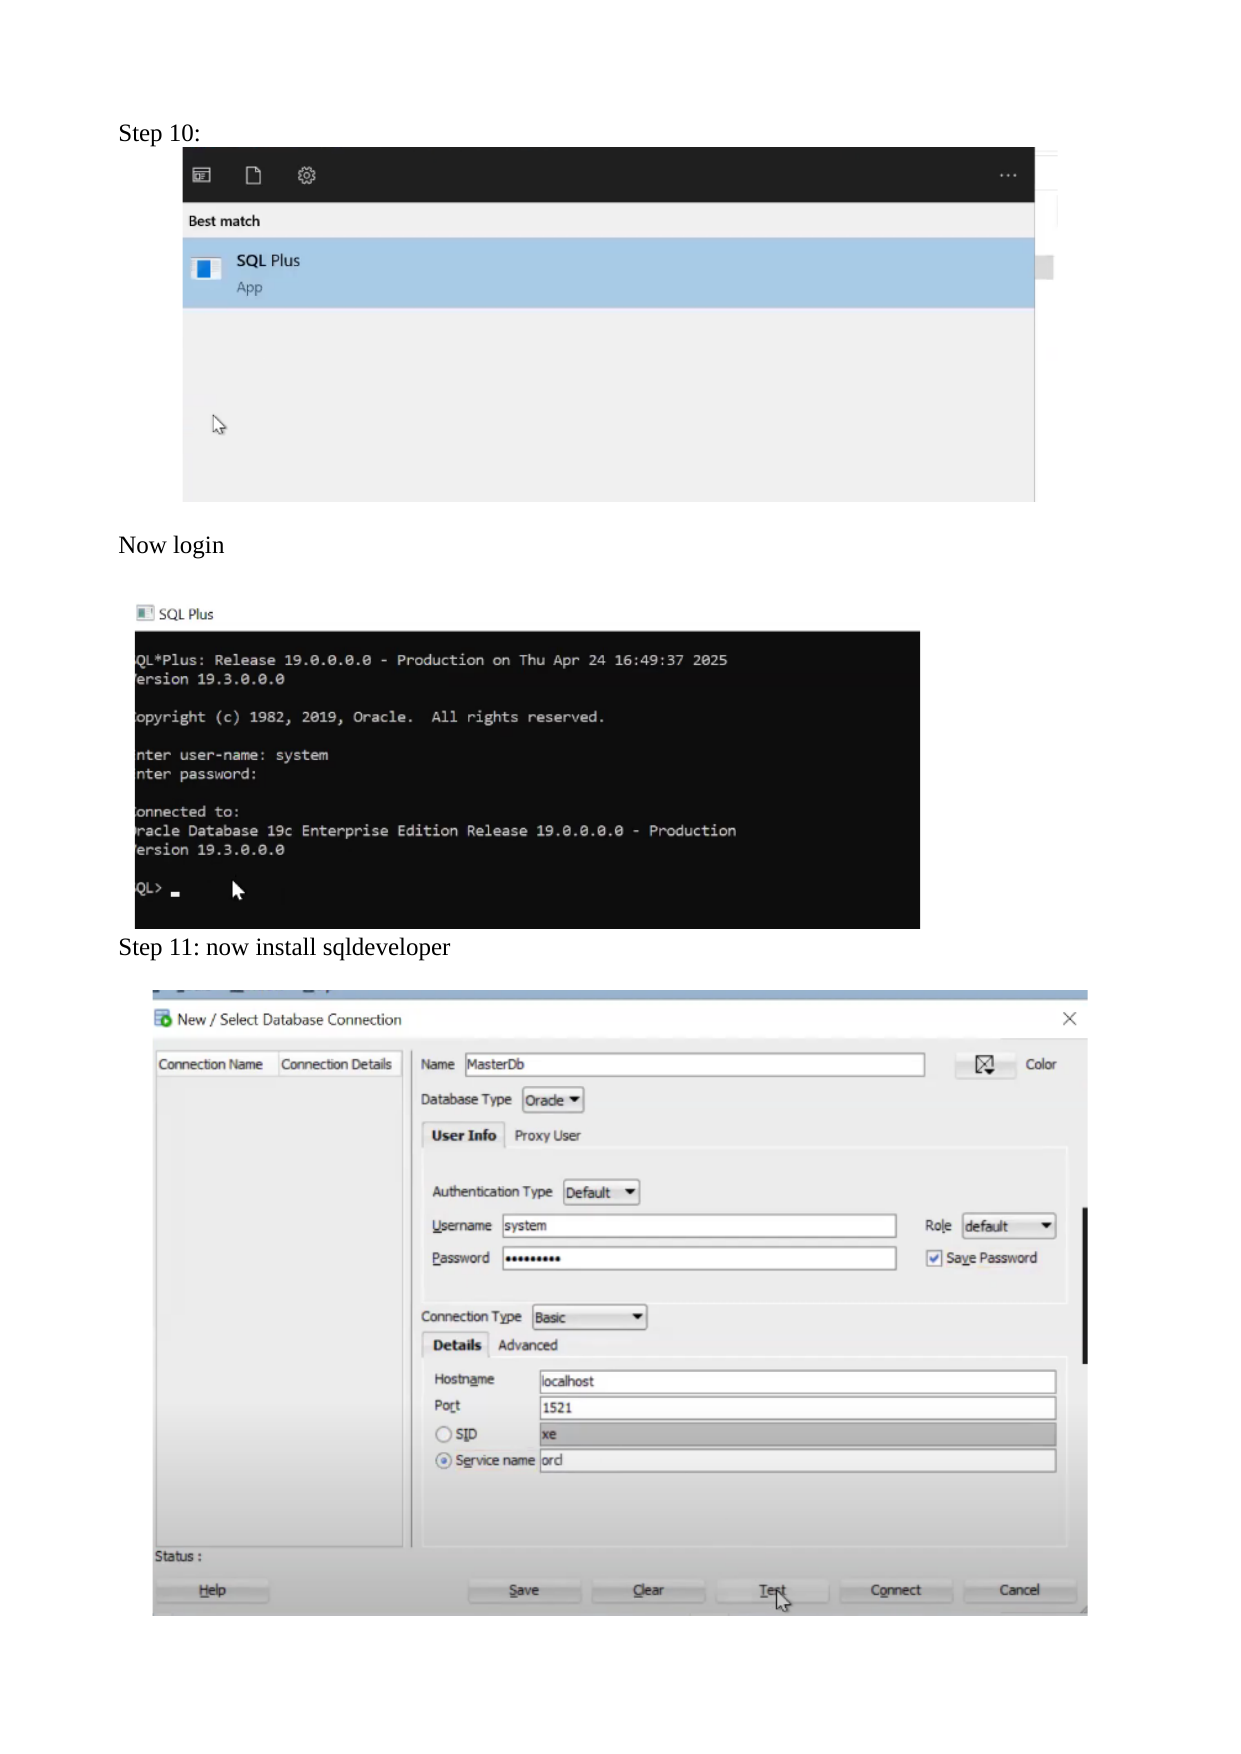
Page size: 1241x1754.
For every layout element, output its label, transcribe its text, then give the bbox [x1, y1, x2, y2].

picture [134, 601, 920, 929]
text Step 10: [118, 118, 1122, 147]
picture [152, 990, 1088, 1616]
text Step 11: now install sqldeveloper [118, 932, 1122, 961]
picture [182, 147, 1058, 502]
text Now login [118, 530, 1122, 559]
